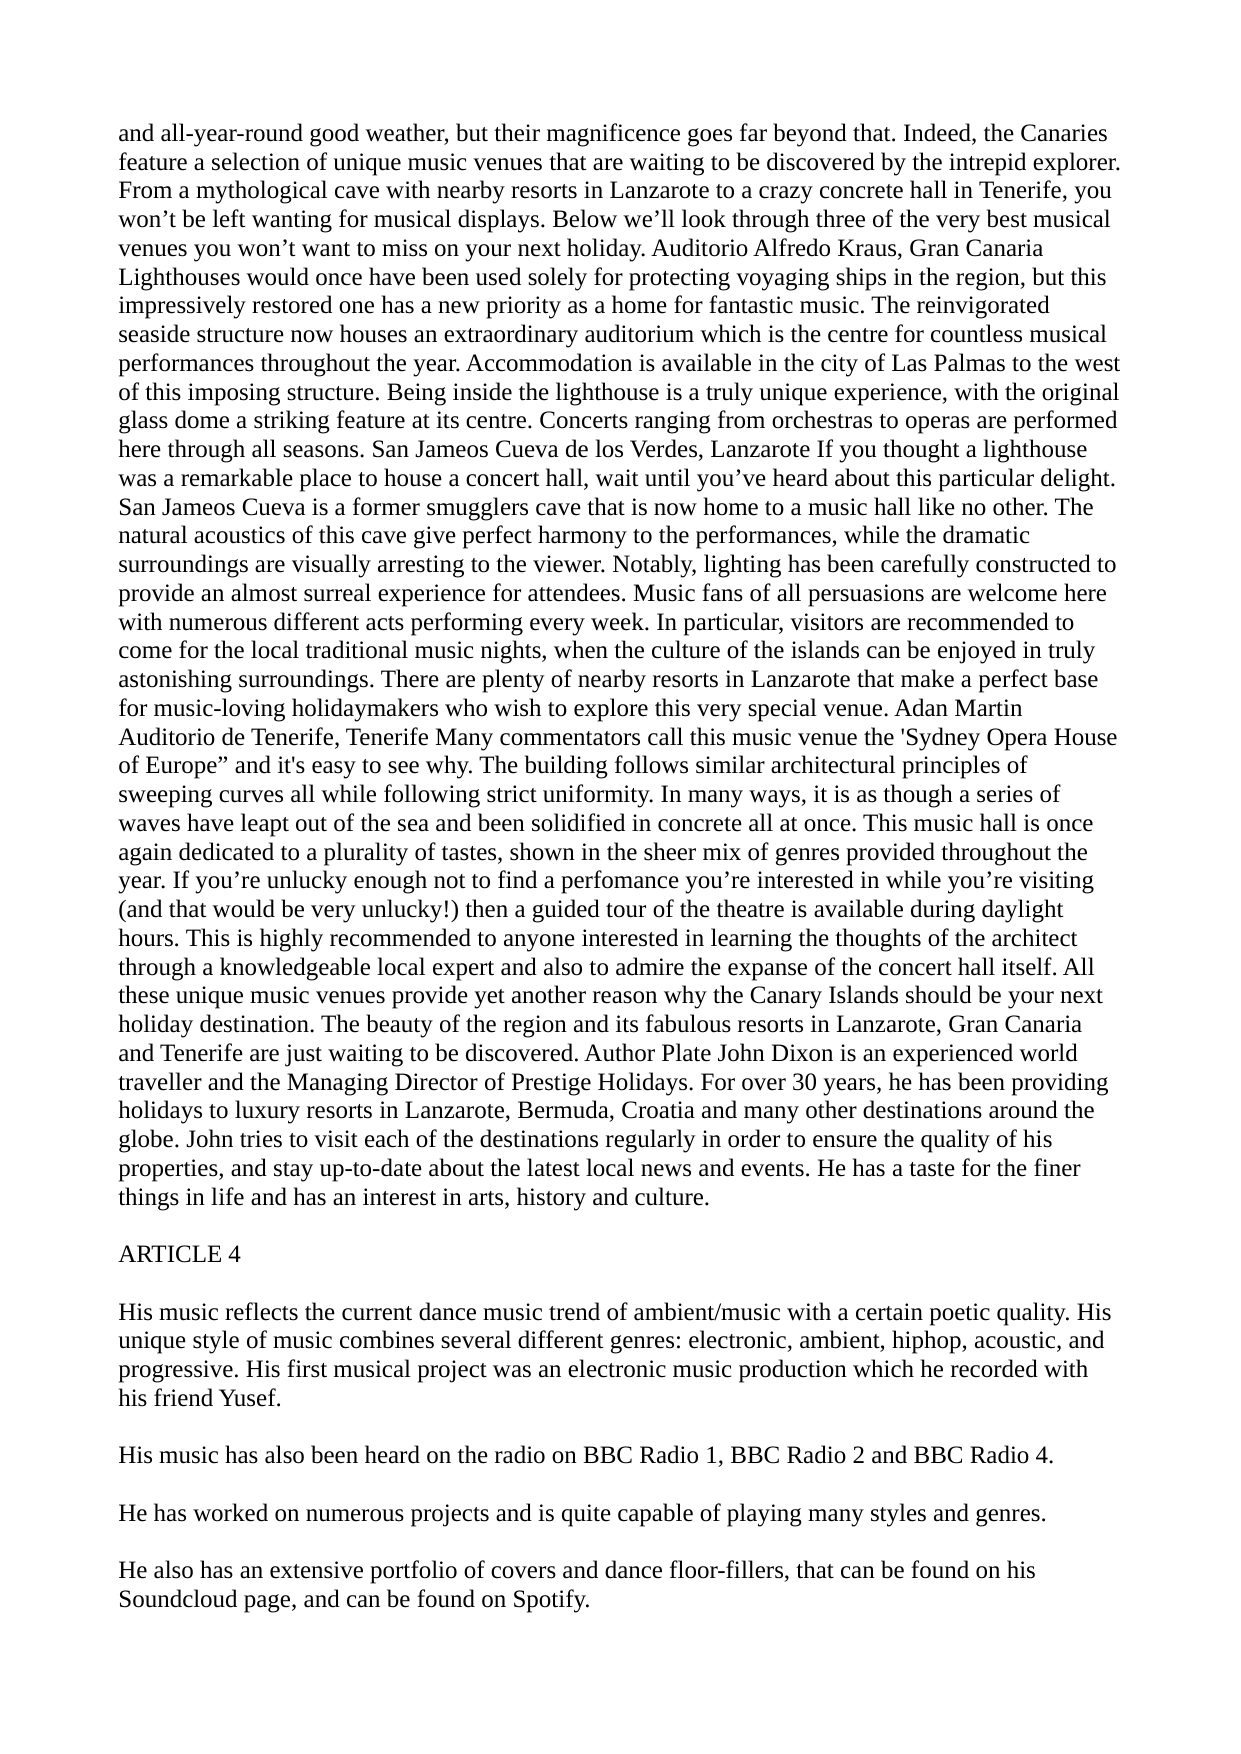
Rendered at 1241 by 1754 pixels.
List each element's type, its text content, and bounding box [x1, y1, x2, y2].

text He has worked on numerous projects and is quite capable of playing many styles and genres. [118, 1498, 1122, 1527]
text ARTICLE 4 [118, 1239, 1122, 1268]
text His music has also been heard on the radio on BBC Radio 1, BBC Radio 2 and BBC Radio 4. [118, 1441, 1122, 1469]
text His music reflects the current dance music trend of ambient/music with a certain poetic quality. His unique style of music combines several different genres: electronic, ambient, hiphop, acoustic, and progressive. His first musical project was an electronic music production which he recorded with his friend Yusef. [118, 1297, 1122, 1412]
text He also has an extensive portfolio of covers and dance floor-fillers, that can be found on his Soundcloud page, and can be found on Spotify. [118, 1556, 1122, 1613]
text and all-year-round good weather, but their magnificence goes far beyond that. Indeed, the Canaries feature a selection of unique music venues that are waiting to be discovered by the intrepid explorer. From a mythological cave with nearby resorts in Lanzarote to a crazy concrete hall in Tenerife, you won’t be left wanting for musical displays. Below we’ll look through three of the very best musical venues you won’t want to miss on your next holiday. Auditorio Alfredo Kraus, Gran Canaria Lighthouses would once have been used solely for protecting voyaging ships in the region, but this impressively restored one has a new priority as a home for fantastic music. The reinvigorated seaside structure now houses an extraordinary auditorium which is the centre for countless musical performances throughout the year. Accommodation is available in the city of Las Palmas to the west of this imposing structure. Being inside the lighthouse is a truly unique experience, with the original glass dome a striking feature at its centre. Concerts ranging from orchestras to operas are performed here through all seasons. San Jameos Cueva de los Verdes, Lanzarote If you thought a lighthouse was a remarkable place to house a concert hall, wait until you’ve heard about this particular delight. San Jameos Cueva is a former smugglers cave that is now home to a music hall like no other. The natural acoustics of this cave give perfect harmony to the performances, while the dramatic surroundings are visually arresting to the viewer. Notably, lighting has been carefully constructed to provide an almost surreal experience for attendees. Music fans of all persuasions are welcome here with numerous different acts performing every week. In particular, visitors are recommended to come for the local traditional music nights, when the culture of the islands can be enjoyed in truly astonishing surroundings. There are plenty of nearby resorts in Lanzarote that make a perfect base for music-loving holidaymakers who wish to explore this very special venue. Adan Martin Auditorio de Tenerife, Tenerife Many commentators call this music venue the 'Sydney Opera House of Europe” and it's easy to see why. The building follows similar architectural principles of sweeping curves all while following strict uniformity. In many ways, it is as though a series of waves have leapt out of the sea and been solidified in concrete all at once. This music hall is once again dedicated to a plurality of tastes, shown in the sheer mix of genres provided throughout the year. If you’re unlucky enough not to find a perfomance you’re interested in while you’re visiting (and that would be very unlucky!) then a guided tour of the theatre is available during daylight hours. This is highly recommended to anyone interested in learning the thoughts of the architect through a knowledgeable local expert and also to admire the expanse of the concert hall itself. All these unique music venues provide yet another reason why the Canary Islands should be your next holiday destination. The beauty of the region and its fabulous resorts in Lanzarote, Gran Canaria and Tenerife are just waiting to be discovered. Author Plate John Dixon is an experienced world traveller and the Managing Director of Prestige Holidays. For over 30 years, he has been providing holidays to luxury resorts in Lanzarote, Bermuda, Croatia and many other destinations around the globe. John tries to visit each of the destinations regularly in order to ensure the quality of his properties, and stay up-to-date about the latest local news and events. He has a taste for the finer things in life and has an interest in arts, history and culture. [118, 118, 1122, 1211]
